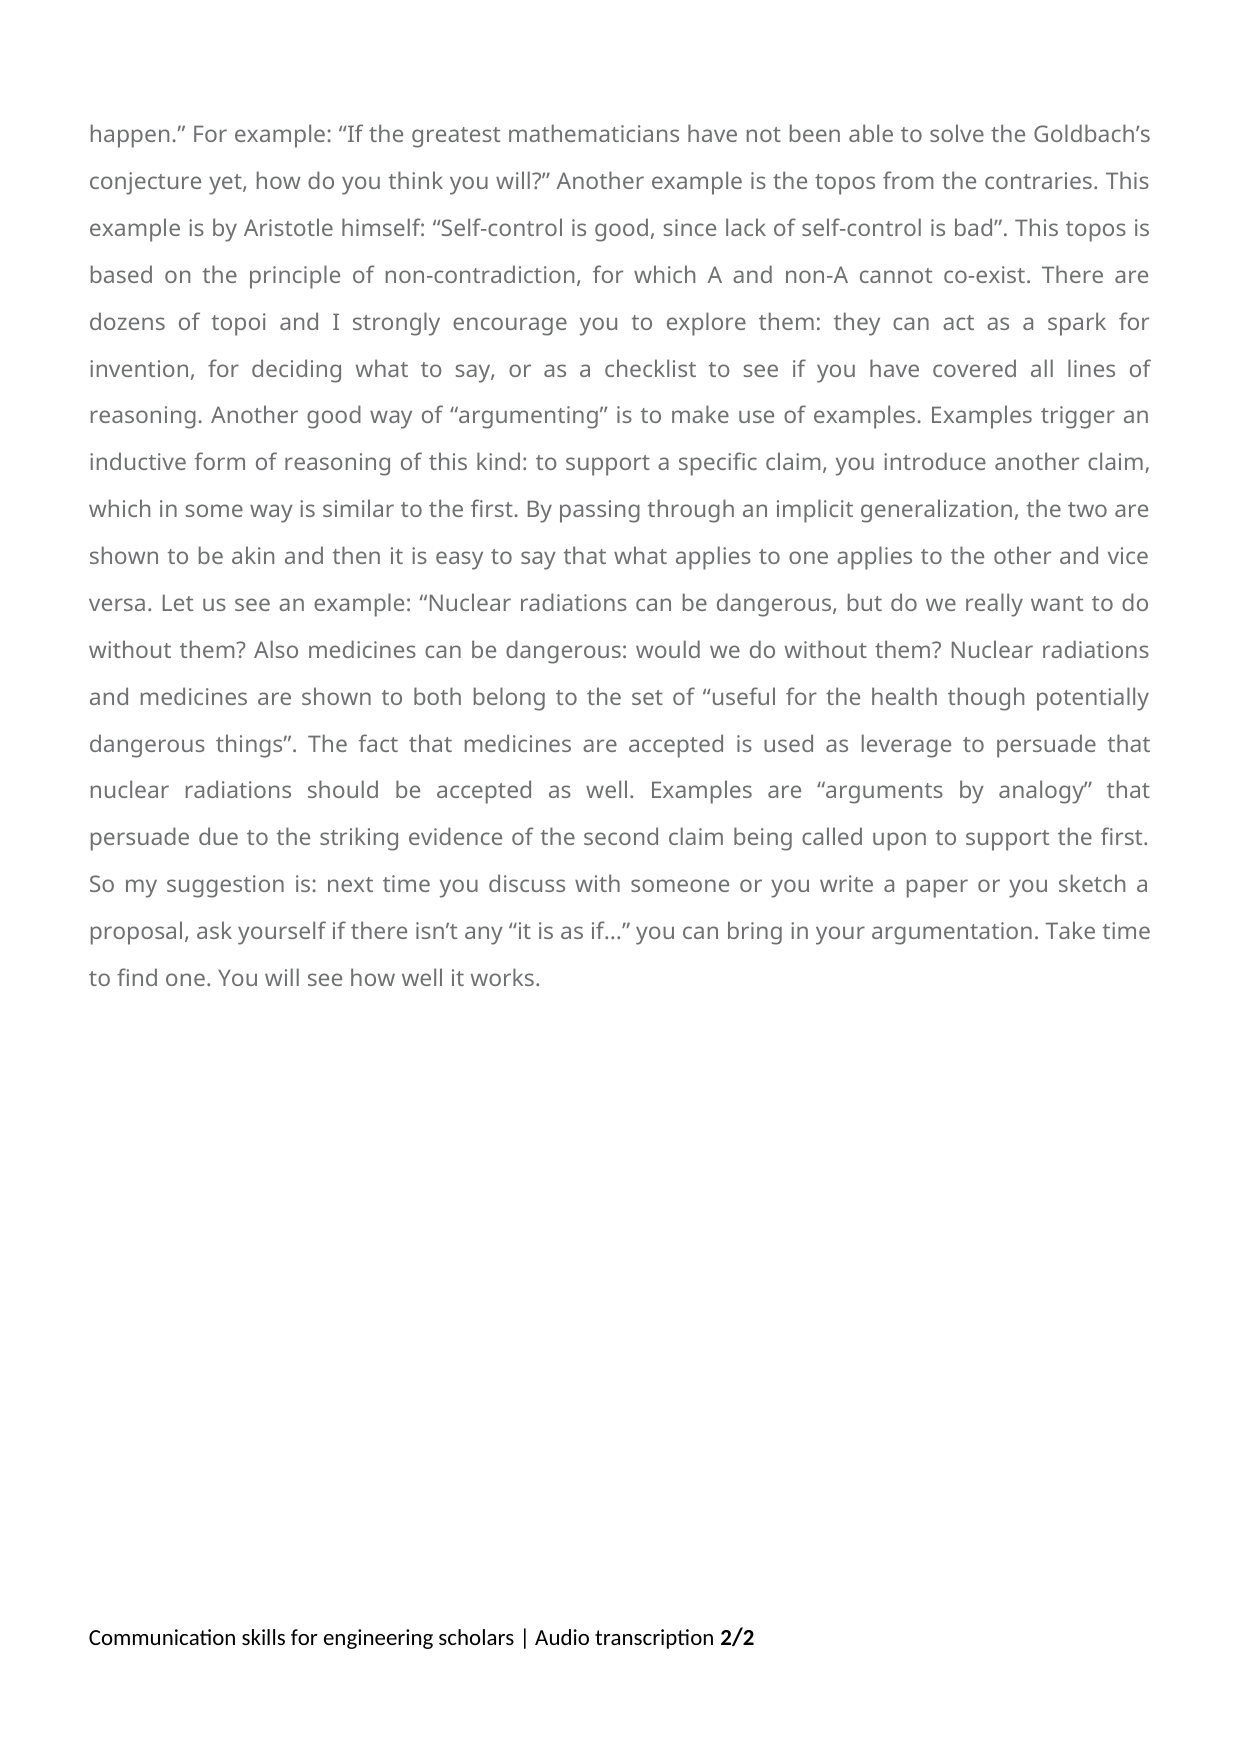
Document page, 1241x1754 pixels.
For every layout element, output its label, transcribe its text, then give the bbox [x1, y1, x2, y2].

text happen.” For example: “If the greatest mathematicians have not been able to solve the Goldbach’s conjecture yet, how do you think you will?” Another example is the topos from the contraries. This example is by Aristotle himself: “Self-control is good, since lack of self-control is bad”. This topos is based on the principle of non-contradiction, for which A and non-A cannot co-exist. There are dozens of topoi and I strongly encourage you to explore them: they can act as a spark for invention, for deciding what to say, or as a checklist to see if you have covered all lines of reasoning. Another good way of “argumenting” is to make use of examples. Examples trigger an inductive form of reasoning of this kind: to support a specific claim, you introduce another claim, which in some way is similar to the first. By passing through an implicit generalization, the two are shown to be akin and then it is easy to say that what applies to one applies to the other and vice versa. Let us see an example: “Nuclear radiations can be dangerous, but do we really want to do without them? Also medicines can be dangerous: would we do without them? Nuclear radiations and medicines are shown to both belong to the set of “useful for the health though potentially dangerous things”. The fact that medicines are accepted is used as leverage to persuade that nuclear radiations should be accepted as well. Examples are “arguments by analogy” that persuade due to the striking evidence of the second claim being called upon to support the first. So my suggestion is: next time you discuss with someone or you write a paper or you sketch a proposal, ask yourself if there isn’t any “it is as if…” you can bring in your argumentation. Take time to find one. You will see how well it works. [89, 118, 1152, 993]
